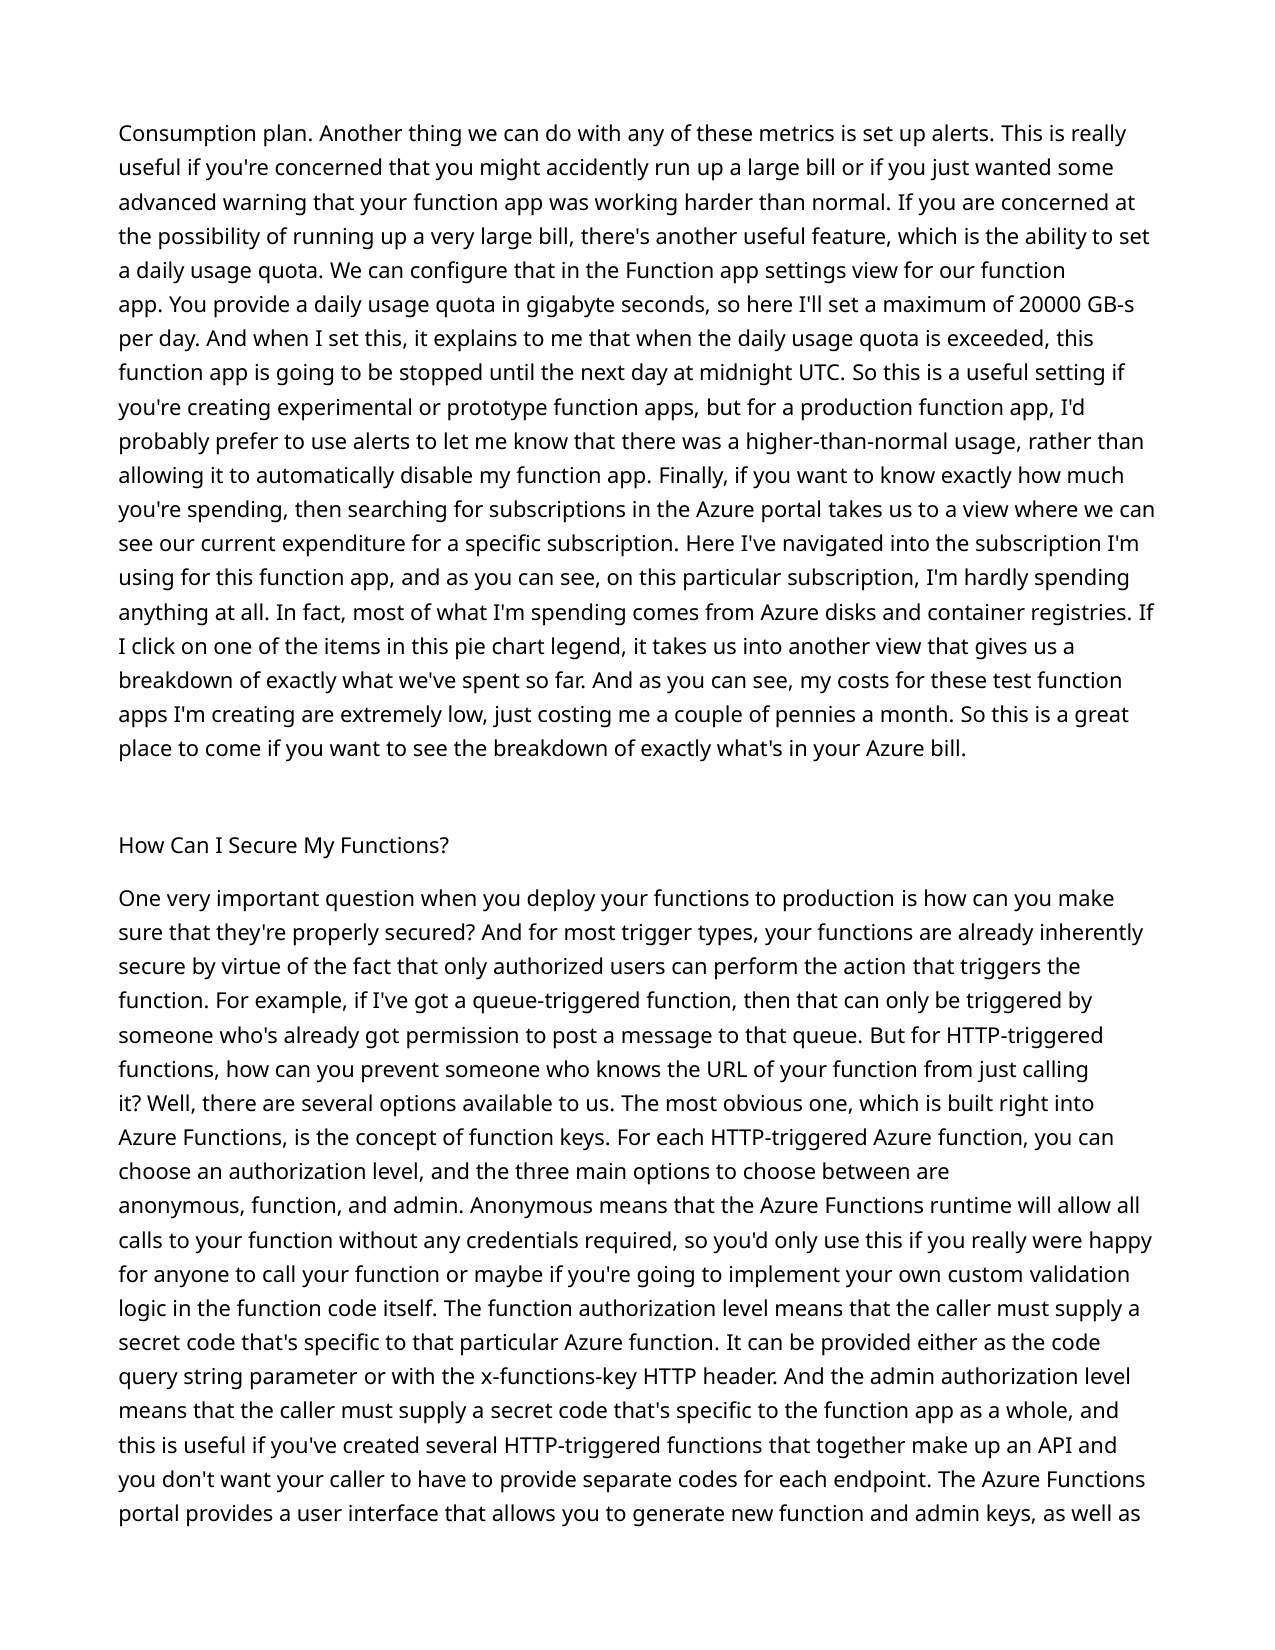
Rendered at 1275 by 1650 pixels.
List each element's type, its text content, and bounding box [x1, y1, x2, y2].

text One very important question when you deploy your functions to production is how can you make sure that they're properly secured? And for most trigger types, your functions are already inherently secure by virtue of the fact that only authorized users can perform the action that triggers the function. For example, if I've got a queue-triggered function, then that can only be triggered by someone who's already got permission to post a message to that queue. But for HTTP-triggered functions, how can you prevent someone who knows the URL of your function from just calling it? Well, there are several options available to us. The most obvious one, which is built right into Azure Functions, is the concept of function keys. For each HTTP-triggered Azure function, you can choose an authorization level, and the three main options to choose between are anonymous, function, and admin. Anonymous means that the Azure Functions runtime will allow all calls to your function without any credentials required, so you'd only use this if you really were happy for anyone to call your function or maybe if you're going to implement your own custom validation logic in the function code itself. The function authorization level means that the caller must supply a secret code that's specific to that particular Azure function. It can be provided either as the code query string parameter or with the x-functions-key HTTP header. And the admin authorization level means that the caller must supply a secret code that's specific to the function app as a whole, and this is useful if you've created several HTTP-triggered functions that together make up an API and you don't want your caller to have to provide separate codes for each endpoint. The Azure Functions portal provides a user interface that allows you to generate new function and admin keys, as well as [118, 883, 1157, 1528]
text Consumption plan. Another thing we can do with any of these metrics is set up alerts. This is really useful if you're concerned that you might accidently run up a large bill or if you just wanted some advanced warning that your function app was working harder than normal. If you are concerned at the possibility of running up a very large bill, there's another useful feature, which is the ability to set a daily usage quota. We can configure that in the Function app settings view for our function app. You provide a daily usage quota in gigabyte seconds, so here I'll set a maximum of 20000 GB-s per day. And when I set this, it explains to me that when the daily usage quota is exceeded, this function app is going to be stopped until the next day at midnight UTC. So this is a useful setting if you're creating experimental or prototype function apps, but for a production function app, I'd probably prefer to use alerts to let me know that there was a higher-than-normal usage, rather than allowing it to automatically disable my function app. Finally, if you want to know exactly how much you're spending, then searching for subscriptions in the Azure portal takes us to a view where we can see our current expenditure for a specific subscription. Here I've navigated into the subscription I'm using for this function app, and as you can see, on this particular subscription, I'm hardly spending anything at all. In fact, most of what I'm spending comes from Azure disks and container registries. If I click on one of the items in this pie chart legend, it takes us into another view that gives us a breakdown of exactly what we've spent so far. And as you can see, my costs for these test function apps I'm creating are extremely low, just costing me a couple of pennies a month. So this is a great place to come if you want to see the breakdown of exactly what's in your Azure bill. [118, 118, 1157, 763]
subtitle How Can I Secure My Functions? [118, 830, 1157, 859]
